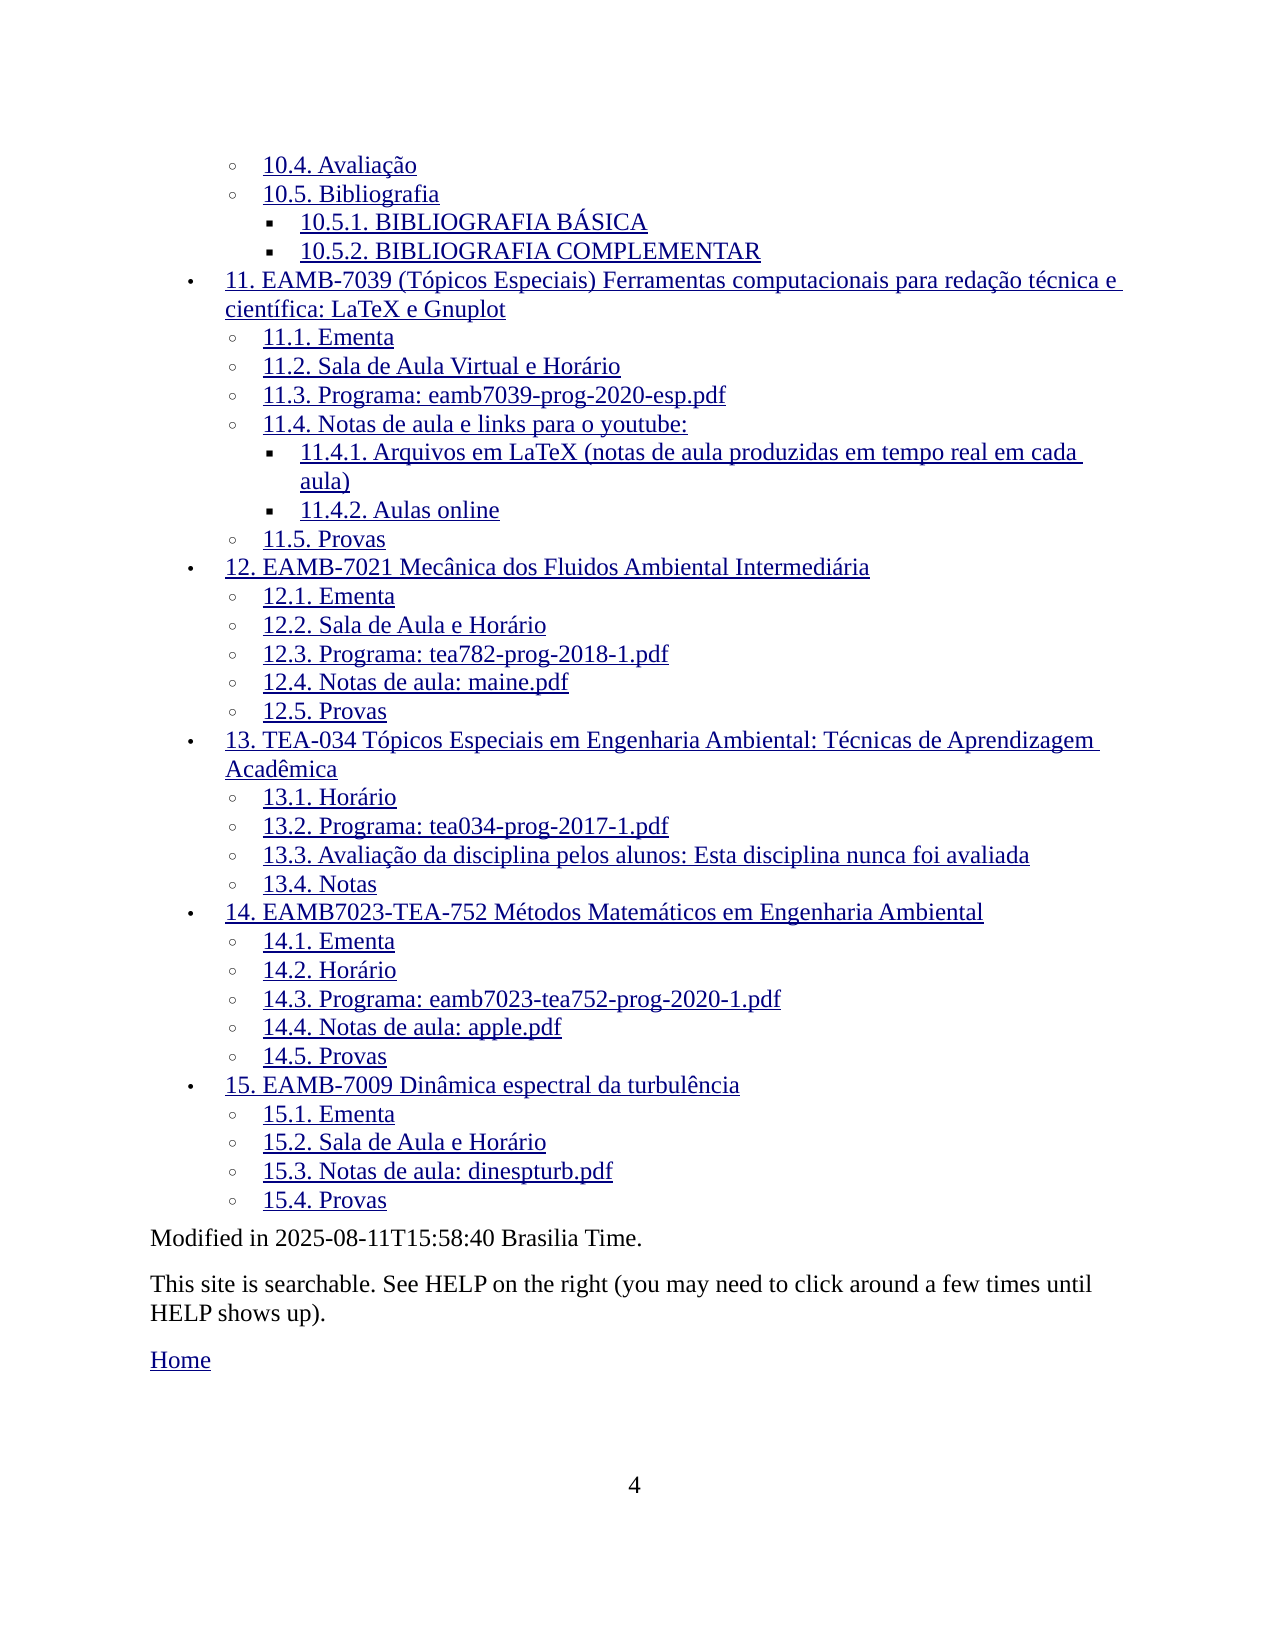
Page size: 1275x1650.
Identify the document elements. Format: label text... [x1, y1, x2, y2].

list 13.4. Notas [225, 869, 1125, 897]
list 14.3. Programa: eamb7023-tea752-prog-2020-1.pdf [225, 984, 1125, 1012]
list 10.5.2. BIBLIOGRAFIA COMPLEMENTAR [262, 236, 1125, 265]
list 15.3. Notas de aula: dinespturb.pdf [225, 1156, 1125, 1185]
list 14.2. Horário [225, 955, 1125, 984]
list 10.5.1. BIBLIOGRAFIA BÁSICA [262, 207, 1125, 236]
list 12.4. Notas de aula: maine.pdf [225, 667, 1125, 696]
list 11.2. Sala de Aula Virtual e Horário [225, 351, 1125, 380]
list 11.3. Programa: eamb7039-prog-2020-esp.pdf [225, 380, 1125, 409]
list 14.5. Provas [225, 1041, 1125, 1070]
list 12. EAMB-7021 Mecânica dos Fluidos Ambiental Intermediária [187, 552, 1125, 581]
list 13.2. Programa: tea034-prog-2017-1.pdf [225, 811, 1125, 840]
list 14.1. Ementa [225, 926, 1125, 955]
list 15.2. Sala de Aula e Horário [225, 1127, 1125, 1156]
list 12.1. Ementa [225, 581, 1125, 610]
list 12.3. Programa: tea782-prog-2018-1.pdf [225, 639, 1125, 667]
list 15.1. Ementa [225, 1099, 1125, 1127]
list 13. TEA-034 Tópicos Especiais em Engenharia Ambiental: Técnicas de Aprendizagem Acadêmica [187, 725, 1125, 782]
list 14. EAMB7023-TEA-752 Métodos Matemáticos em Engenharia Ambiental [187, 897, 1125, 926]
list 11.4. Notas de aula e links para o youtube: [225, 409, 1125, 437]
text This site is searchable. See HELP on the right (you may need to click around a few times until HELP shows up). [150, 1269, 1125, 1327]
list 12.5. Provas [225, 696, 1125, 725]
list 10.5. Bibliografia [225, 179, 1125, 207]
list 11.1. Ementa [225, 322, 1125, 351]
list 11. EAMB-7039 (Tópicos Especiais) Ferramentas computacionais para redação técnica e científica: LaTeX e Gnuplot [187, 265, 1125, 322]
list 15. EAMB-7009 Dinâmica espectral da turbulência [187, 1070, 1125, 1099]
list 11.4.1. Arquivos em LaTeX (notas de aula produzidas em tempo real em cada aula) [262, 437, 1125, 495]
text Home [150, 1345, 1125, 1373]
list 13.3. Avaliação da disciplina pelos alunos: Esta disciplina nunca foi avaliada [225, 840, 1125, 869]
list 12.2. Sala de Aula e Horário [225, 610, 1125, 639]
list 11.4.2. Aulas online [262, 495, 1125, 524]
list 11.5. Provas [225, 524, 1125, 552]
list 13.1. Horário [225, 782, 1125, 811]
list 10.4. Avaliação [225, 150, 1125, 179]
text Modified in 2025-08-11T15:58:40 Brasilia Time. [150, 1223, 1125, 1251]
list 15.4. Provas [225, 1185, 1125, 1214]
list 14.4. Notas de aula: apple.pdf [225, 1012, 1125, 1041]
